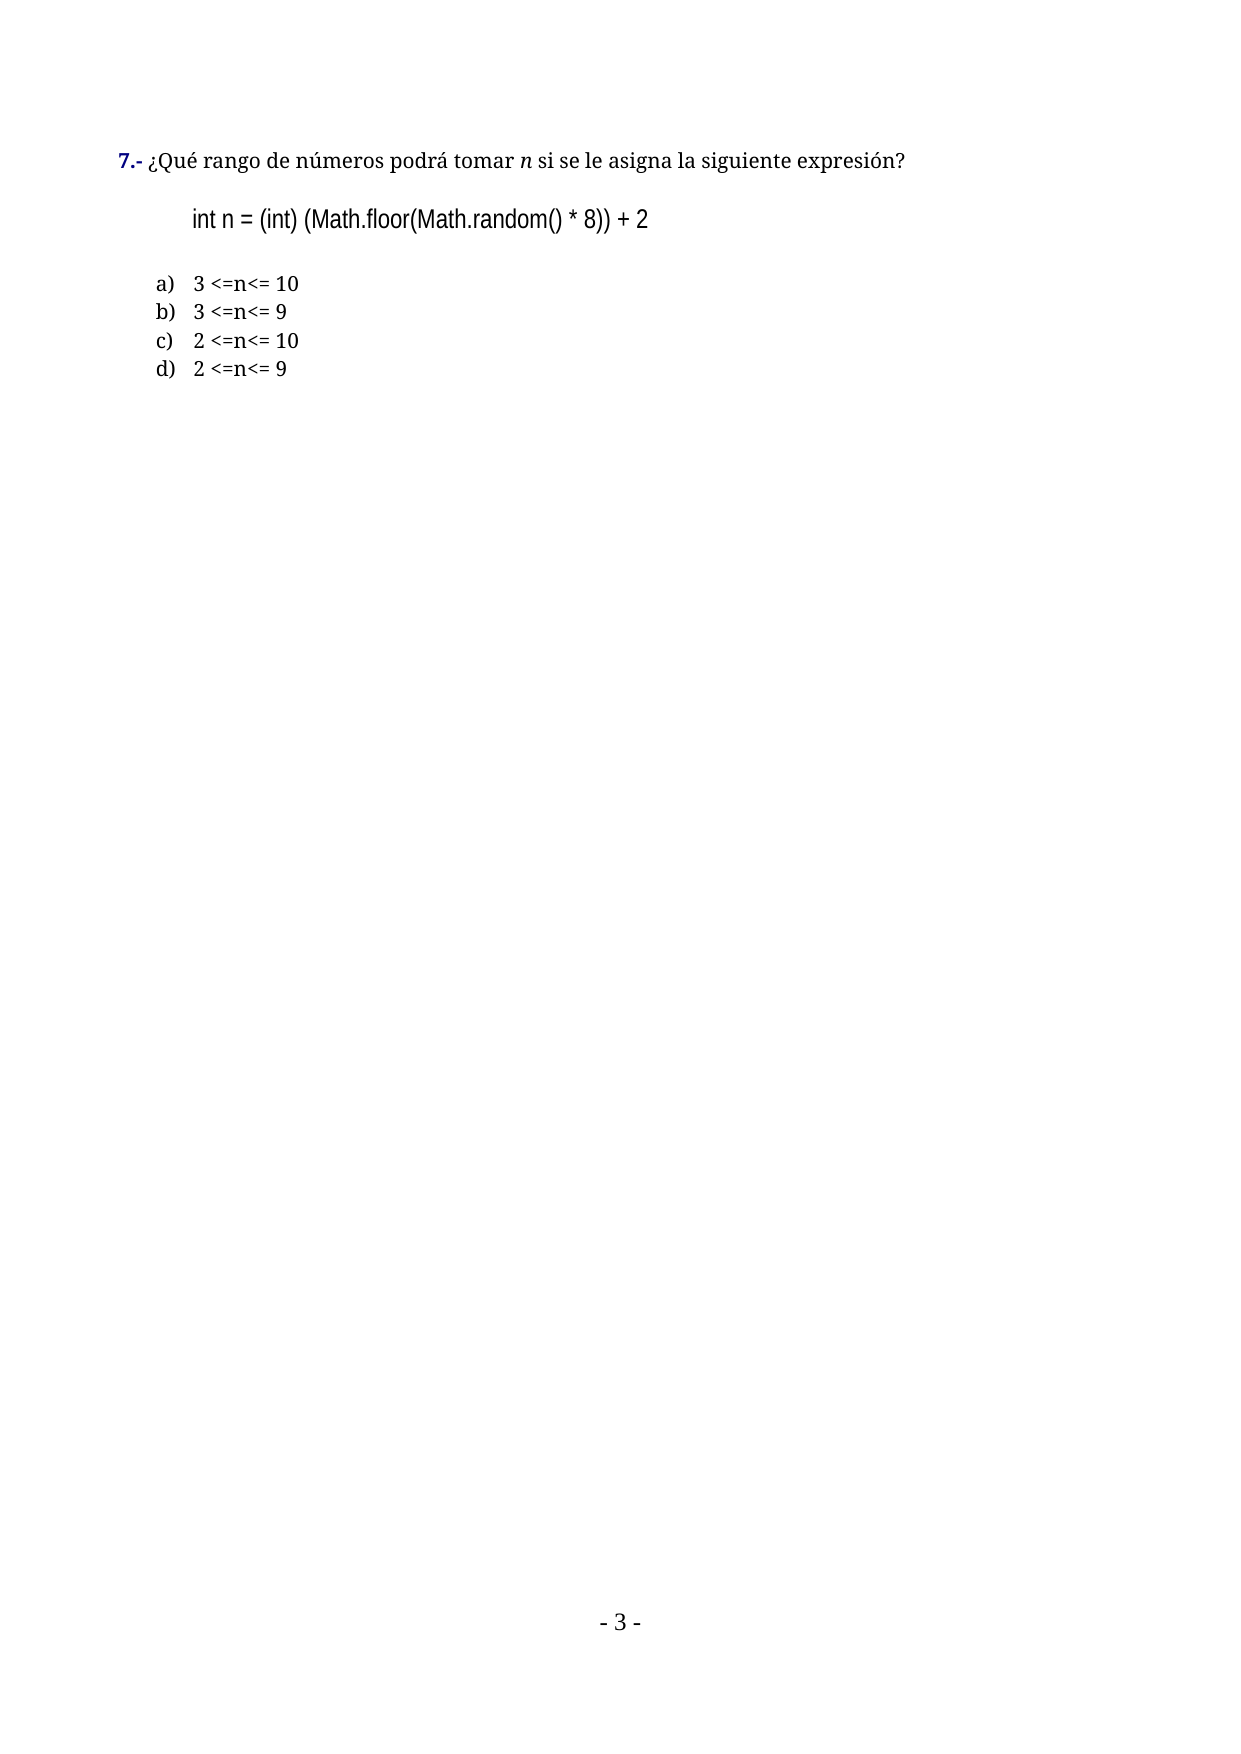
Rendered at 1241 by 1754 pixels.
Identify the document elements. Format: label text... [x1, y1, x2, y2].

text int n = (int) (Math.floor(Math.random() * 8)) + 2 [118, 203, 1122, 235]
text 7.- ¿Qué rango de números podrá tomar n si se le asigna la siguiente expresión? [118, 147, 1122, 175]
list 3 <=n<= 10 [156, 269, 1122, 297]
list 2 <=n<= 10 [156, 326, 1122, 354]
list 2 <=n<= 9 [156, 354, 1122, 383]
list 3 <=n<= 9 [156, 297, 1122, 326]
